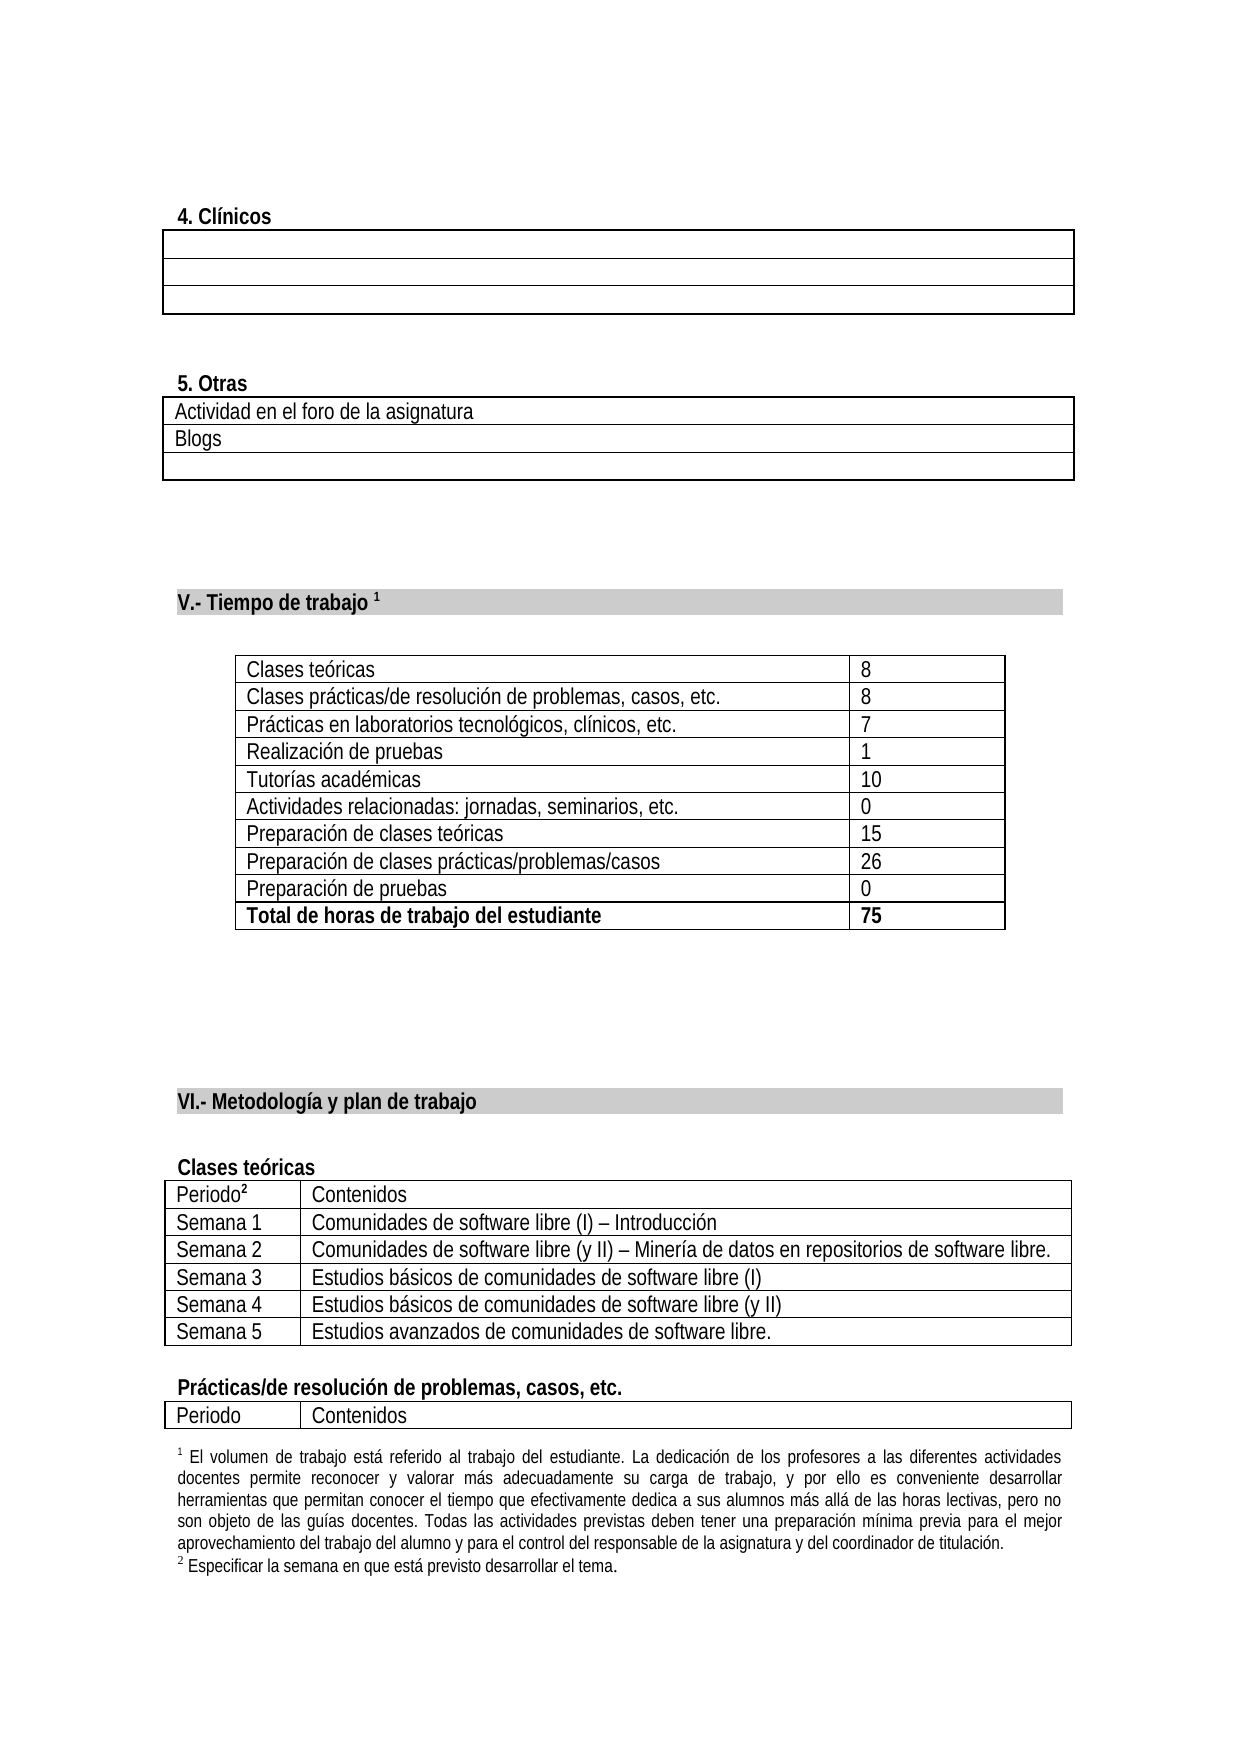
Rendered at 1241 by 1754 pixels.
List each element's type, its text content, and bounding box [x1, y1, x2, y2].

table_cell Preparación de pruebas [236, 875, 849, 901]
table_cell Total de horas de trabajo del estudiante [236, 903, 849, 929]
table_cell Semana 1 [166, 1209, 300, 1235]
table_cell Clases prácticas/de resolución de problemas, casos, etc. [236, 683, 849, 710]
table_cell Semana 3 [166, 1264, 300, 1290]
table_cell 0 [850, 875, 1004, 901]
text 4. Clínicos [177, 203, 1063, 229]
table_cell 8 [850, 683, 1004, 710]
table_cell Estudios básicos de comunidades de software libre (I) [301, 1264, 1071, 1290]
table_header Actividad en el foro de la asignatura [164, 398, 1073, 424]
table_cell Comunidades de software libre (I) – Introducción [301, 1209, 1071, 1235]
table_cell Semana 5 [166, 1318, 300, 1344]
text V.- Tiempo de trabajo [177, 589, 1063, 615]
table_cell Semana 2 [166, 1236, 300, 1262]
table_cell 26 [850, 848, 1004, 874]
text El volumen de trabajo está referido al trabajo del estudiante. La dedicación de los profesores a las diferentes actividades docentes permite reconocer y valorar más adecuadamente su carga de trabajo, y por ello es conveniente desarrollar herramientas que permitan conocer el tiempo que efectivamente dedica a sus alumnos más allá de las horas lectivas, pero no son objeto de las guías docentes. Todas las actividades previstas deben tener una preparación mínima previa para el mejor aprovechamiento del trabajo del alumno y para el control del responsable de la asignatura y del coordinador de titulación. [177, 1446, 1063, 1553]
table_cell Actividades relacionadas: jornadas, seminarios, etc. [236, 793, 849, 819]
table_header Periodo [166, 1181, 300, 1208]
table_header Contenidos [301, 1181, 1071, 1208]
table_cell Semana 4 [166, 1291, 300, 1317]
text Prácticas/de resolución de problemas, casos, etc. [177, 1374, 1063, 1401]
table_cell Tutorías académicas [236, 766, 849, 792]
table_header Periodo [166, 1402, 300, 1428]
table_cell Realización de pruebas [236, 738, 849, 764]
table_cell Preparación de clases prácticas/problemas/casos [236, 848, 849, 874]
table_cell 7 [850, 711, 1004, 737]
table_cell [164, 259, 1073, 285]
text Clases teóricas [177, 1154, 1063, 1180]
table_cell Preparación de clases teóricas [236, 820, 849, 847]
table_cell 75 [850, 903, 1004, 929]
table_cell 10 [850, 766, 1004, 792]
table_cell Estudios básicos de comunidades de software libre (y II) [301, 1291, 1071, 1317]
table_cell Comunidades de software libre (y II) – Minería de datos en repositorios de software libre. [301, 1236, 1071, 1262]
table_header 8 [850, 656, 1004, 682]
table_cell 1 [850, 738, 1004, 764]
table_cell 15 [850, 820, 1004, 847]
table_cell [164, 286, 1073, 312]
table_cell Estudios avanzados de comunidades de software libre. [301, 1318, 1071, 1344]
table_header [164, 231, 1073, 258]
text 5. Otras [177, 369, 1063, 396]
table_cell Prácticas en laboratorios tecnológicos, clínicos, etc. [236, 711, 849, 737]
table_cell 0 [850, 793, 1004, 819]
table_header Contenidos [301, 1402, 1071, 1428]
table_header Clases teóricas [236, 656, 849, 682]
table_cell Blogs [164, 425, 1073, 452]
text VI.- Metodología y plan de trabajo [177, 1088, 1063, 1114]
table_cell [164, 453, 1073, 479]
